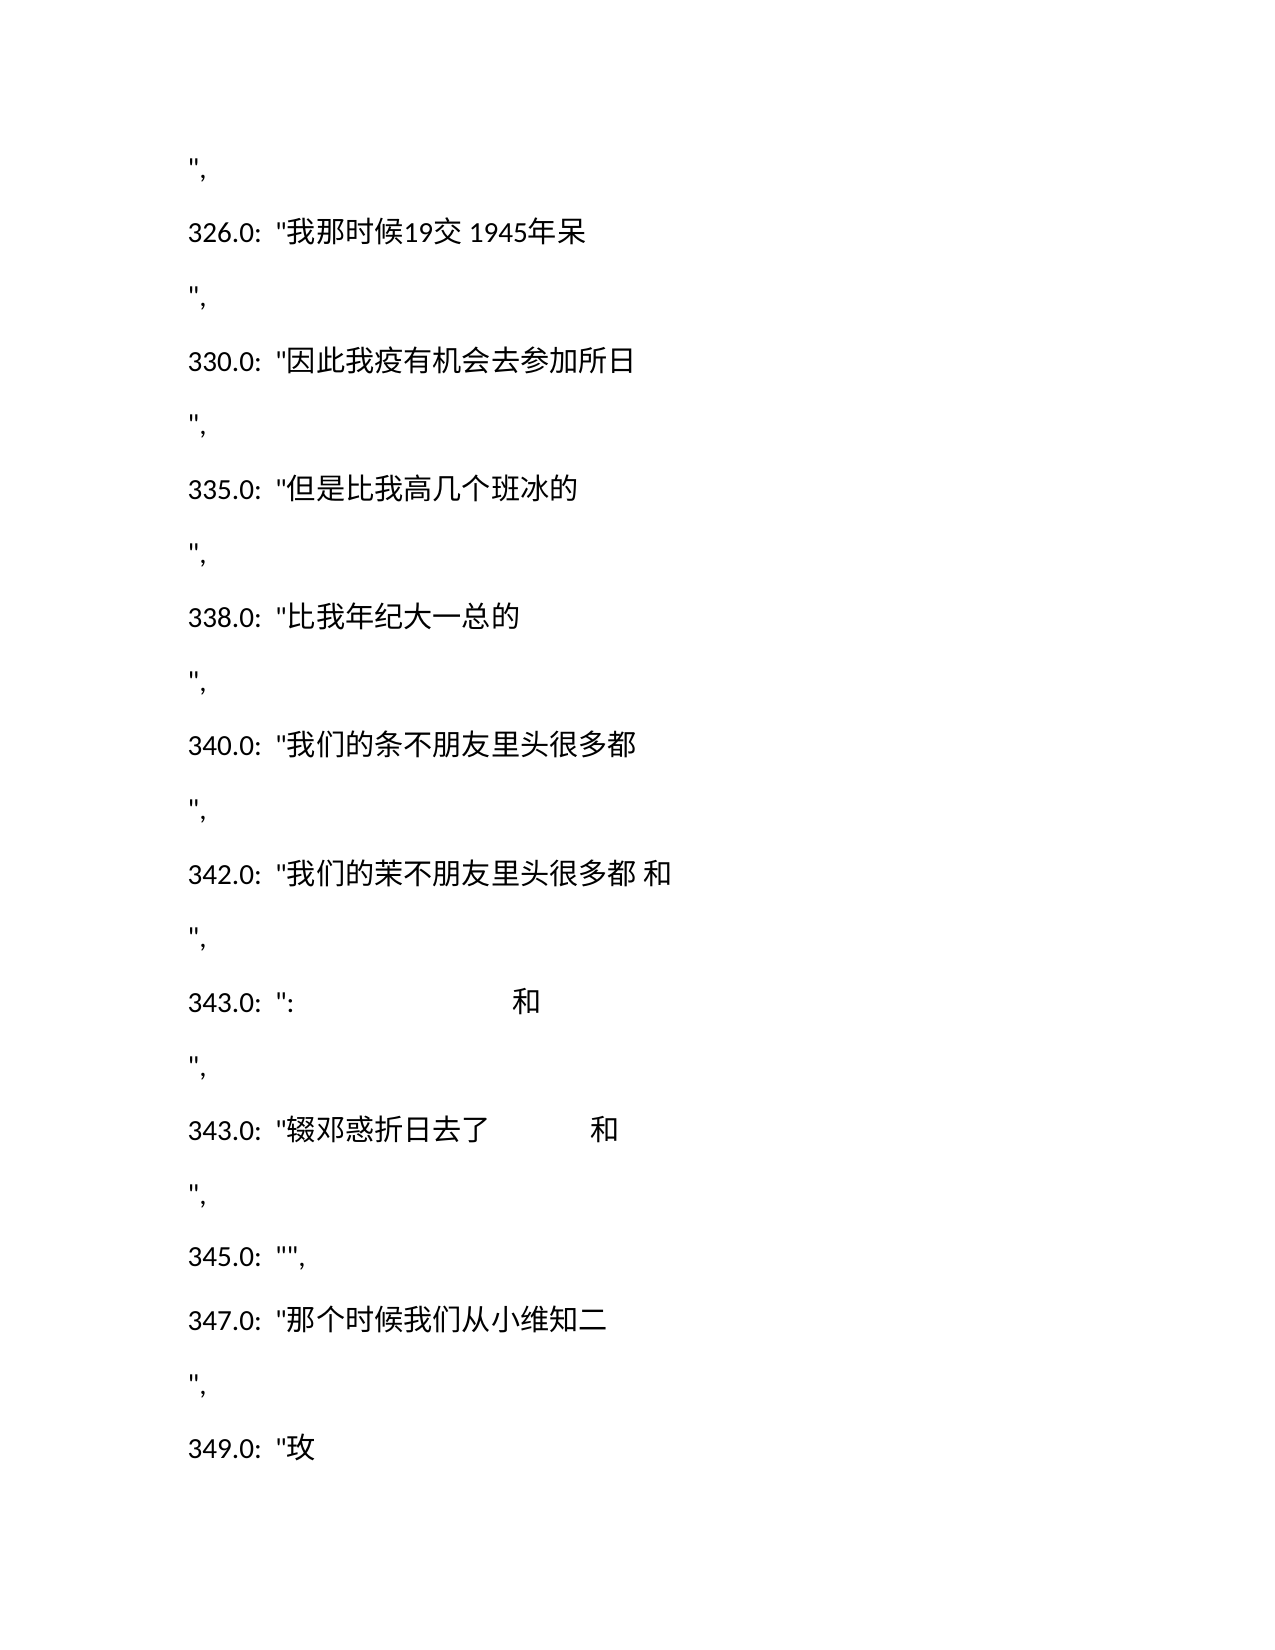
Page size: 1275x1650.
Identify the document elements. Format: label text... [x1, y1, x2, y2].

text 343.0: ": 和 [187, 981, 1087, 1021]
text ", [187, 278, 1087, 314]
text 349.0: "玫 [187, 1428, 1087, 1467]
text ", [187, 791, 1087, 827]
text ", [187, 1366, 1087, 1401]
text 330.0: "因此我疫有机会去参加所日 [187, 340, 1087, 380]
text 338.0: "比我年纪大一总的 [187, 596, 1087, 636]
text ", [187, 663, 1087, 698]
text 345.0: "", [187, 1238, 1087, 1273]
text ", [187, 406, 1087, 442]
text 343.0: "辍邓惑折日去了 和 [187, 1109, 1087, 1149]
text 340.0: "我们的条不朋友里头很多都 [187, 725, 1087, 764]
text 326.0: "我那时候19交 1945年呆 [187, 212, 1087, 251]
text 335.0: "但是比我高几个班冰的 [187, 468, 1087, 508]
text ", [187, 919, 1087, 955]
text 347.0: "那个时候我们从小维知二 [187, 1299, 1087, 1339]
text 342.0: "我们的茉不朋友里头很多都 和 [187, 853, 1087, 893]
text ", [187, 1176, 1087, 1211]
text ", [187, 535, 1087, 570]
text ", [187, 150, 1087, 186]
text ", [187, 1048, 1087, 1083]
